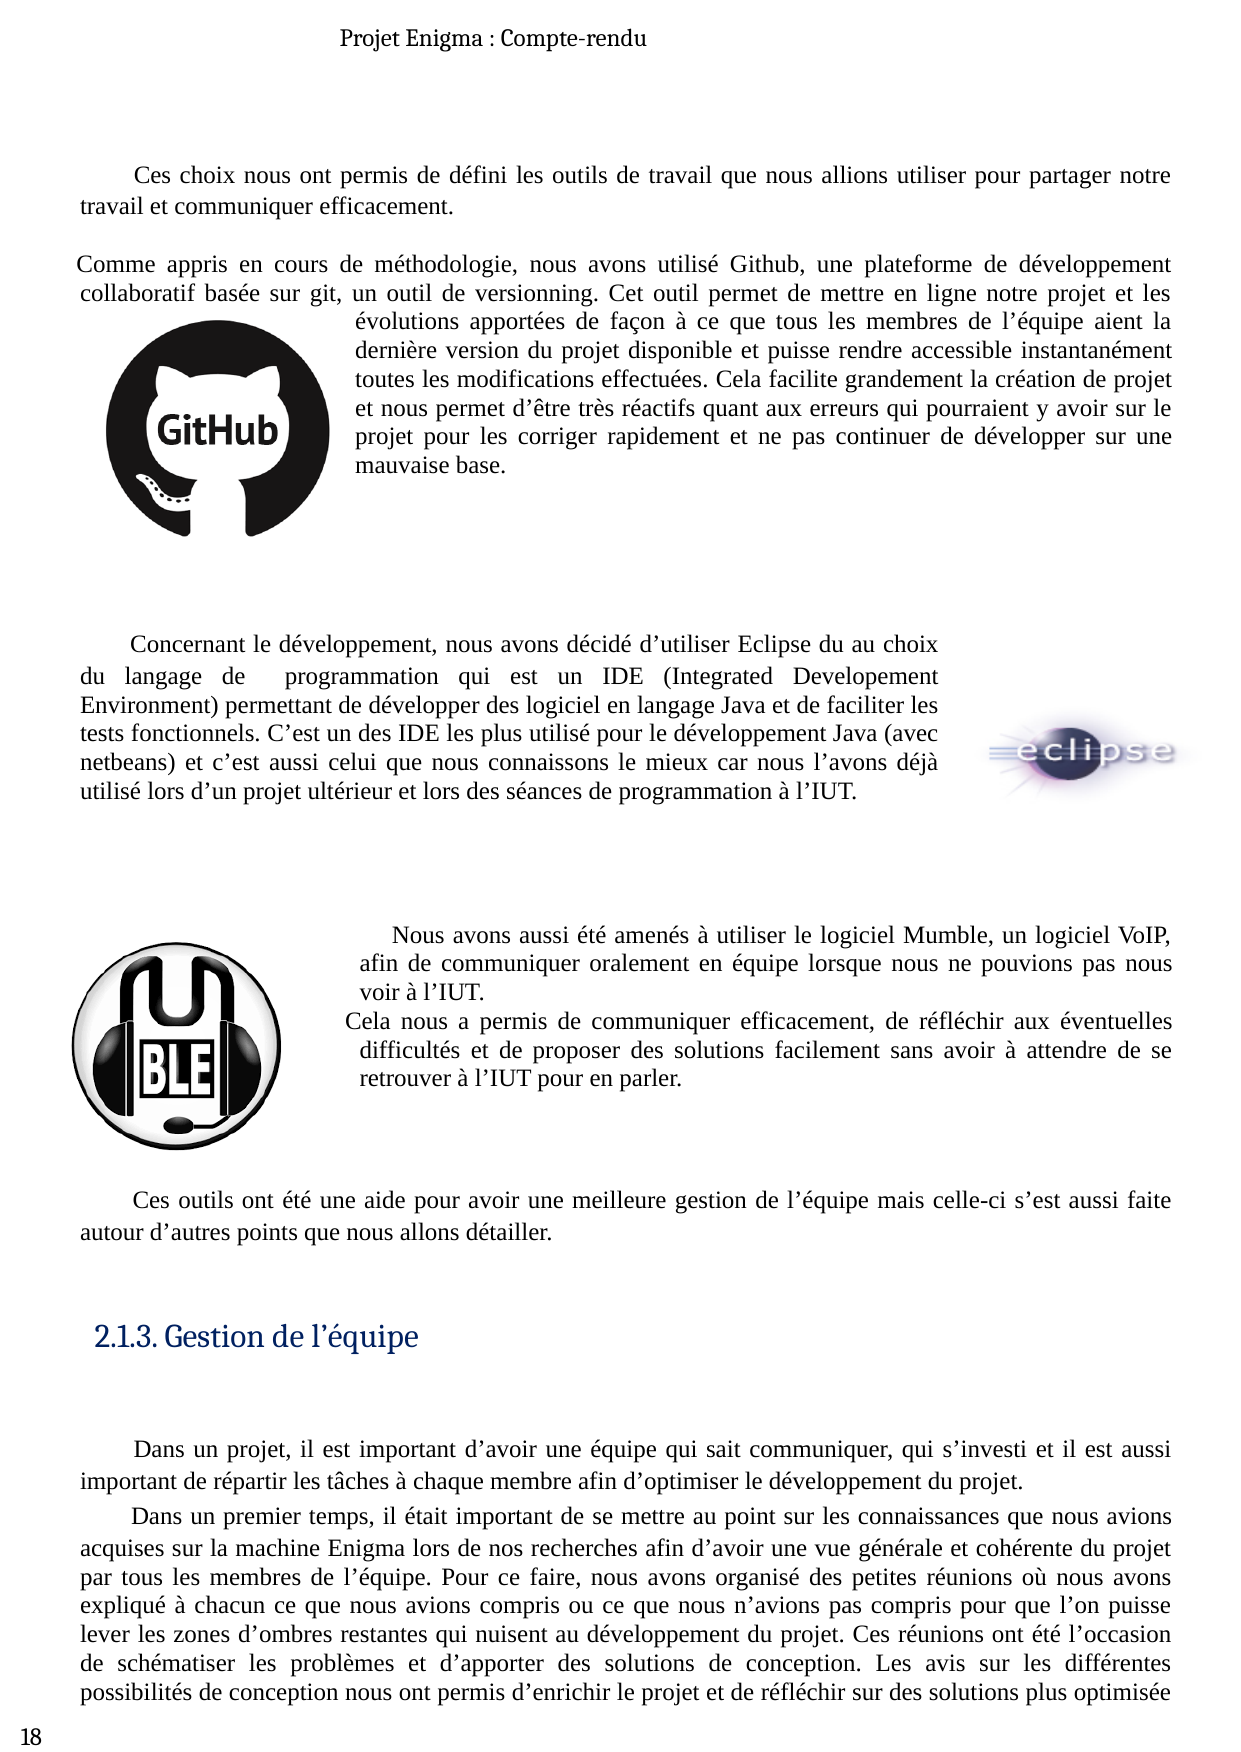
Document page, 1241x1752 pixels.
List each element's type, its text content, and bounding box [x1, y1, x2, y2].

text Cela nous a permis de communiquer efficacement, de réfléchir aux éventuelles difficultés et de proposer des solutions facilement sans avoir à attendre de se retrouver à l’IUT pour en parler. [282, 1006, 1173, 1092]
text Ces choix nous ont permis de défini les outils de travail que nous allions utiliser pour partager notre travail et communiquer efficacement. [65, 153, 1173, 220]
text Nous avons aussi été amenés à utiliser le logiciel Mumble, un logiciel VoIP, afin de communiquer oralement en équipe lorsque nous ne pouvions pas nous voir à l’IUT. [65, 920, 1173, 1006]
text 2.1.3. Gestion de l’équipe [6, 1317, 1221, 1356]
picture [69, 938, 282, 1151]
text Ces outils ont été une aide pour avoir une meilleure gestion de l’équipe mais celle-ci s’est aussi faite autour d’autres points que nous allons détailler. [65, 1178, 1173, 1246]
text Comme appris en cours de méthodologie, nous avons utilisé Github, une plateforme de développement collaboratif basée sur git, un outil de versionning. Cet outil permet de mettre en ligne notre projet et les évolutions apportées de façon à ce que tous les membres de l’équipe aient la dernière version du projet disponible et puisse rendre accessible instantanément toutes les modifications effectuées. Cela facilite grandement la création de projet et nous permet d’être très réactifs quant aux erreurs qui pourraient y avoir sur le projet pour les corriger rapidement et ne pas continuer de développer sur une mauvaise base. [65, 249, 1173, 479]
picture [98, 310, 337, 548]
text Dans un premier temps, il était important de se mettre au point sur les connaissances que nous avions acquises sur la machine Enigma lors de nos recherches afin d’avoir une vue générale et cohérente du projet par tous les membres de l’équipe. Pour ce faire, nous avons organisé des petites réunions où nous avons expliqué à chacun ce que nous avions compris ou ce que nous n’avions pas compris pour que l’on puisse lever les zones d’ombres restantes qui nuisent au développement du projet. Ces réunions ont été l’occasion de schématiser les problèmes et d’apporter des solutions de conception. Les avis sur les différentes possibilités de conception nous ont permis d’enrichir le projet et de réfléchir sur des solutions plus optimisée [65, 1495, 1173, 1706]
picture [958, 653, 1212, 846]
text Concernant le développement, nous avons décidé d’utiliser Eclipse du au choix du langage de programmation qui est un IDE (Integrated Developement Environment) permettant de développer des logiciel en langage Java et de faciliter les tests fonctionnels. C’est un des IDE les plus utilisé pour le développement Java (avec netbeans) et c’est aussi celui que nous connaissons le mieux car nous l’avons déjà utilisé lors d’un projet ultérieur et lors des séances de programmation à l’IUT. [65, 623, 1173, 805]
text Dans un projet, il est important d’avoir une équipe qui sait communiquer, qui s’investi et il est aussi important de répartir les tâches à chaque membre afin d’optimiser le développement du projet. [65, 1428, 1173, 1495]
